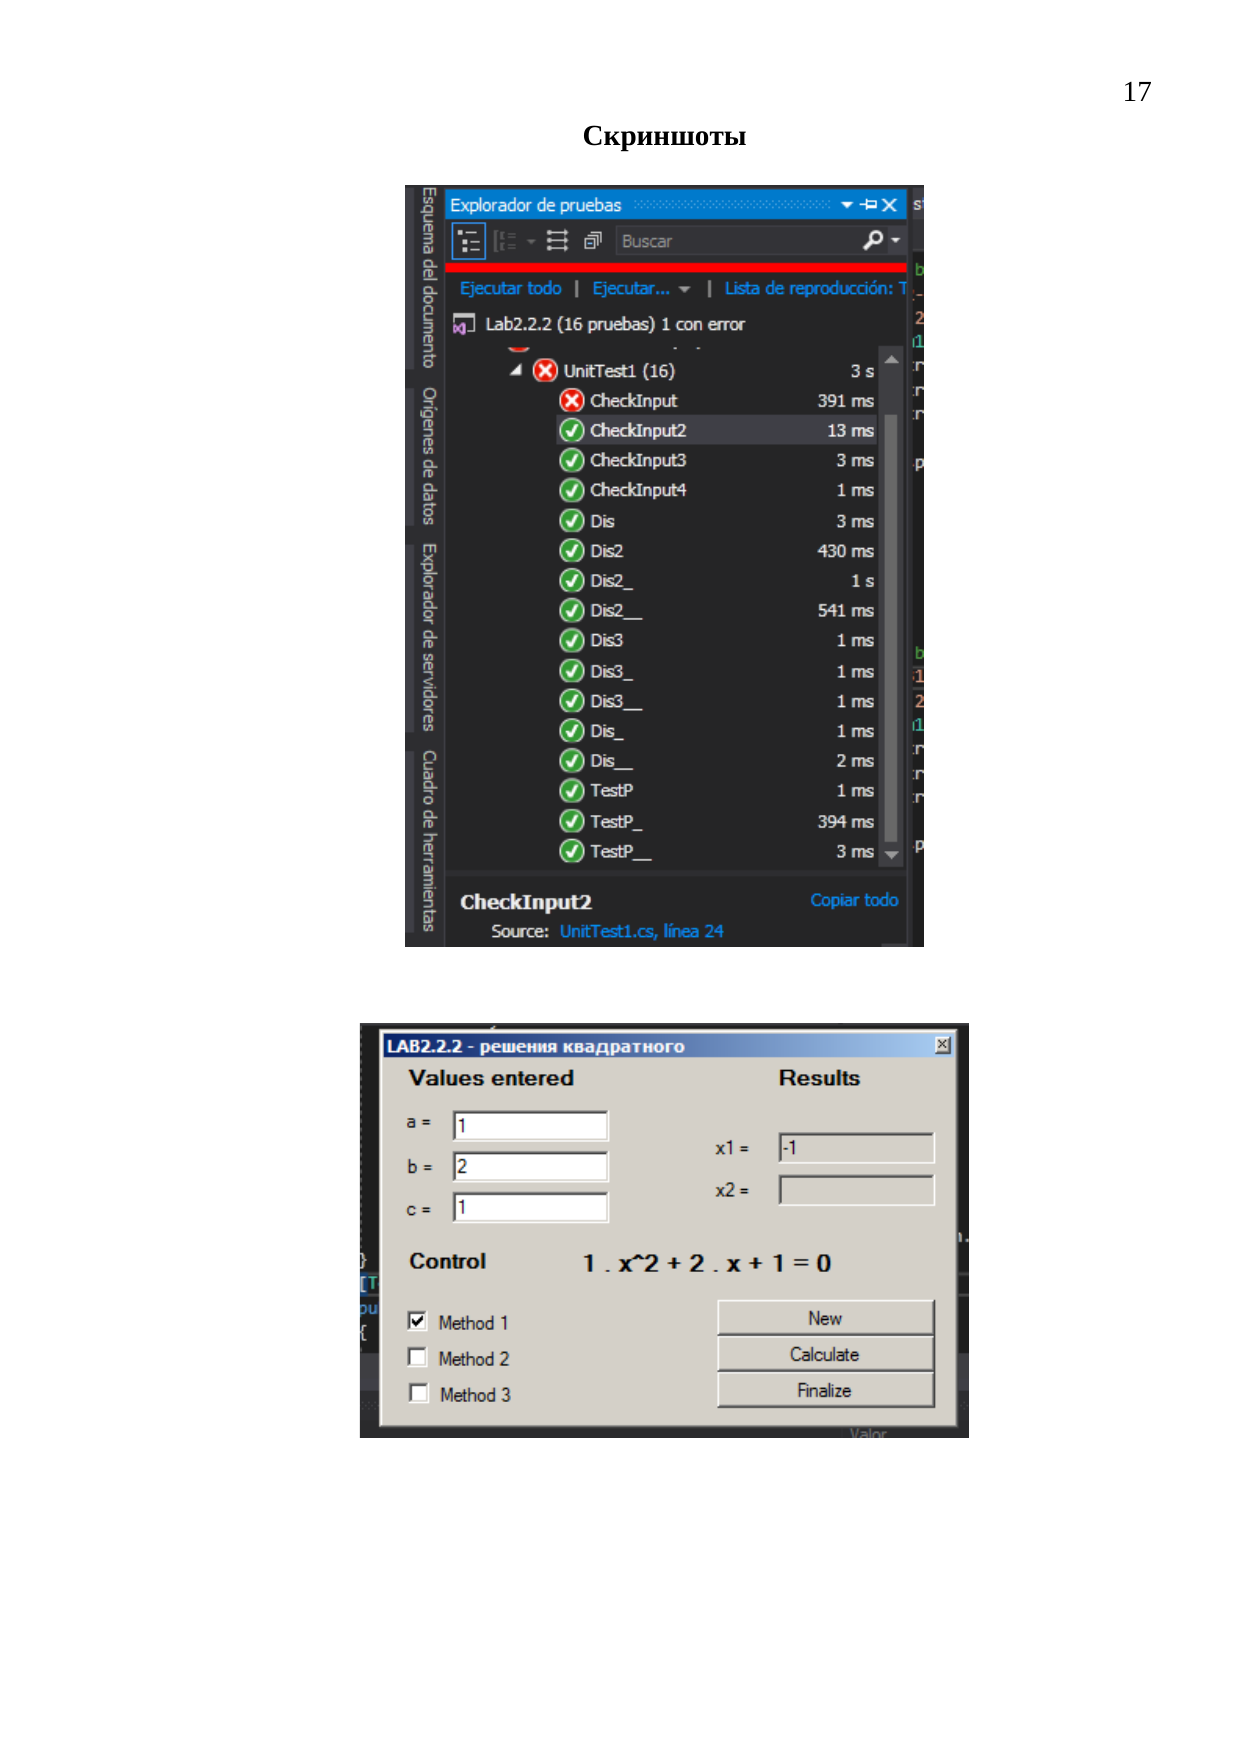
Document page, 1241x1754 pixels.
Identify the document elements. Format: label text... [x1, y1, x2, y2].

picture [405, 185, 924, 947]
picture [359, 1023, 969, 1438]
text Скриншоты [177, 118, 1152, 152]
